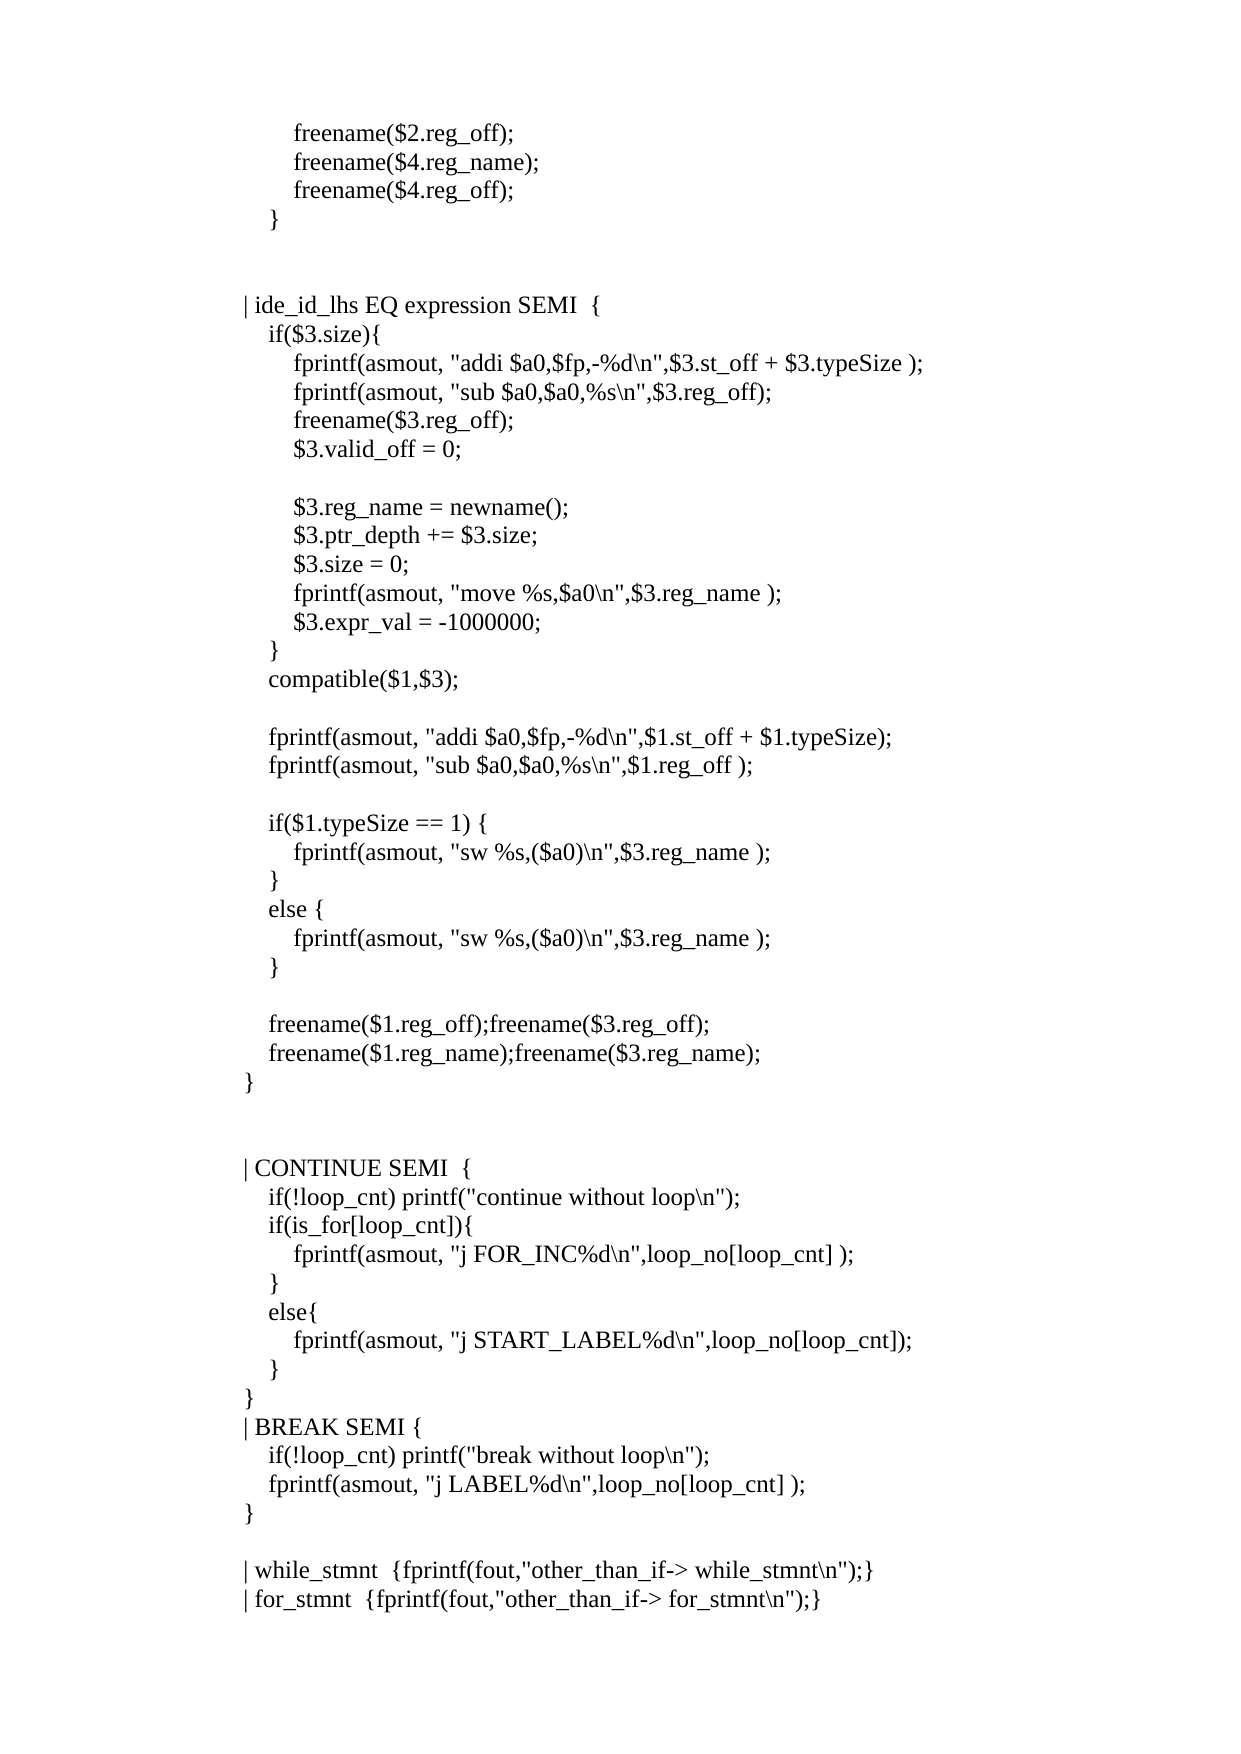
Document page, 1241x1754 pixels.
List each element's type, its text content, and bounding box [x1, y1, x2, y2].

text } [118, 1268, 1122, 1297]
text $3.valid_off = 0; [118, 434, 1122, 463]
text else { [118, 894, 1122, 923]
text freename($1.reg_name);freename($3.reg_name); [118, 1038, 1122, 1067]
text | BREAK SEMI { [118, 1412, 1122, 1441]
text fprintf(asmout, "sw %s,($a0)\n",$3.reg_name ); [118, 923, 1122, 952]
text freename($4.reg_name); [118, 147, 1122, 176]
text if(!loop_cnt) printf("continue without loop\n"); [118, 1182, 1122, 1211]
text fprintf(asmout, "addi $a0,$fp,-%d\n",$3.st_off + $3.typeSize ); [118, 348, 1122, 377]
text fprintf(asmout, "j START_LABEL%d\n",loop_no[loop_cnt]); [118, 1326, 1122, 1354]
text } [118, 866, 1122, 894]
text fprintf(asmout, "j LABEL%d\n",loop_no[loop_cnt] ); [118, 1469, 1122, 1498]
text if(is_for[loop_cnt]){ [118, 1211, 1122, 1239]
text } [118, 1498, 1122, 1527]
text if(!loop_cnt) printf("break without loop\n"); [118, 1441, 1122, 1469]
text fprintf(asmout, "j FOR_INC%d\n",loop_no[loop_cnt] ); [118, 1239, 1122, 1268]
text } [118, 952, 1122, 981]
text fprintf(asmout, "addi $a0,$fp,-%d\n",$1.st_off + $1.typeSize); [118, 722, 1122, 751]
text $3.size = 0; [118, 549, 1122, 578]
text freename($2.reg_off); [118, 118, 1122, 147]
text | while_stmnt {fprintf(fout,"other_than_if-> while_stmnt\n");} [118, 1556, 1122, 1584]
text } [118, 1383, 1122, 1412]
text fprintf(asmout, "sub $a0,$a0,%s\n",$1.reg_off ); [118, 751, 1122, 779]
text freename($4.reg_off); [118, 176, 1122, 204]
text if($1.typeSize == 1) { [118, 808, 1122, 837]
text } [118, 204, 1122, 233]
text freename($1.reg_off);freename($3.reg_off); [118, 1009, 1122, 1038]
text freename($3.reg_off); [118, 406, 1122, 434]
text | CONTINUE SEMI { [118, 1153, 1122, 1182]
text fprintf(asmout, "sub $a0,$a0,%s\n",$3.reg_off); [118, 377, 1122, 406]
text | ide_id_lhs EQ expression SEMI { [118, 291, 1122, 319]
text fprintf(asmout, "sw %s,($a0)\n",$3.reg_name ); [118, 837, 1122, 866]
text compatible($1,$3); [118, 664, 1122, 693]
text $3.ptr_depth += $3.size; [118, 521, 1122, 549]
text if($3.size){ [118, 319, 1122, 348]
text } [118, 636, 1122, 664]
text $3.reg_name = newname(); [118, 492, 1122, 521]
text $3.expr_val = -1000000; [118, 607, 1122, 636]
text else{ [118, 1297, 1122, 1326]
text } [118, 1067, 1122, 1096]
text fprintf(asmout, "move %s,$a0\n",$3.reg_name ); [118, 578, 1122, 607]
text | for_stmnt {fprintf(fout,"other_than_if-> for_stmnt\n");} [118, 1584, 1122, 1613]
text } [118, 1354, 1122, 1383]
